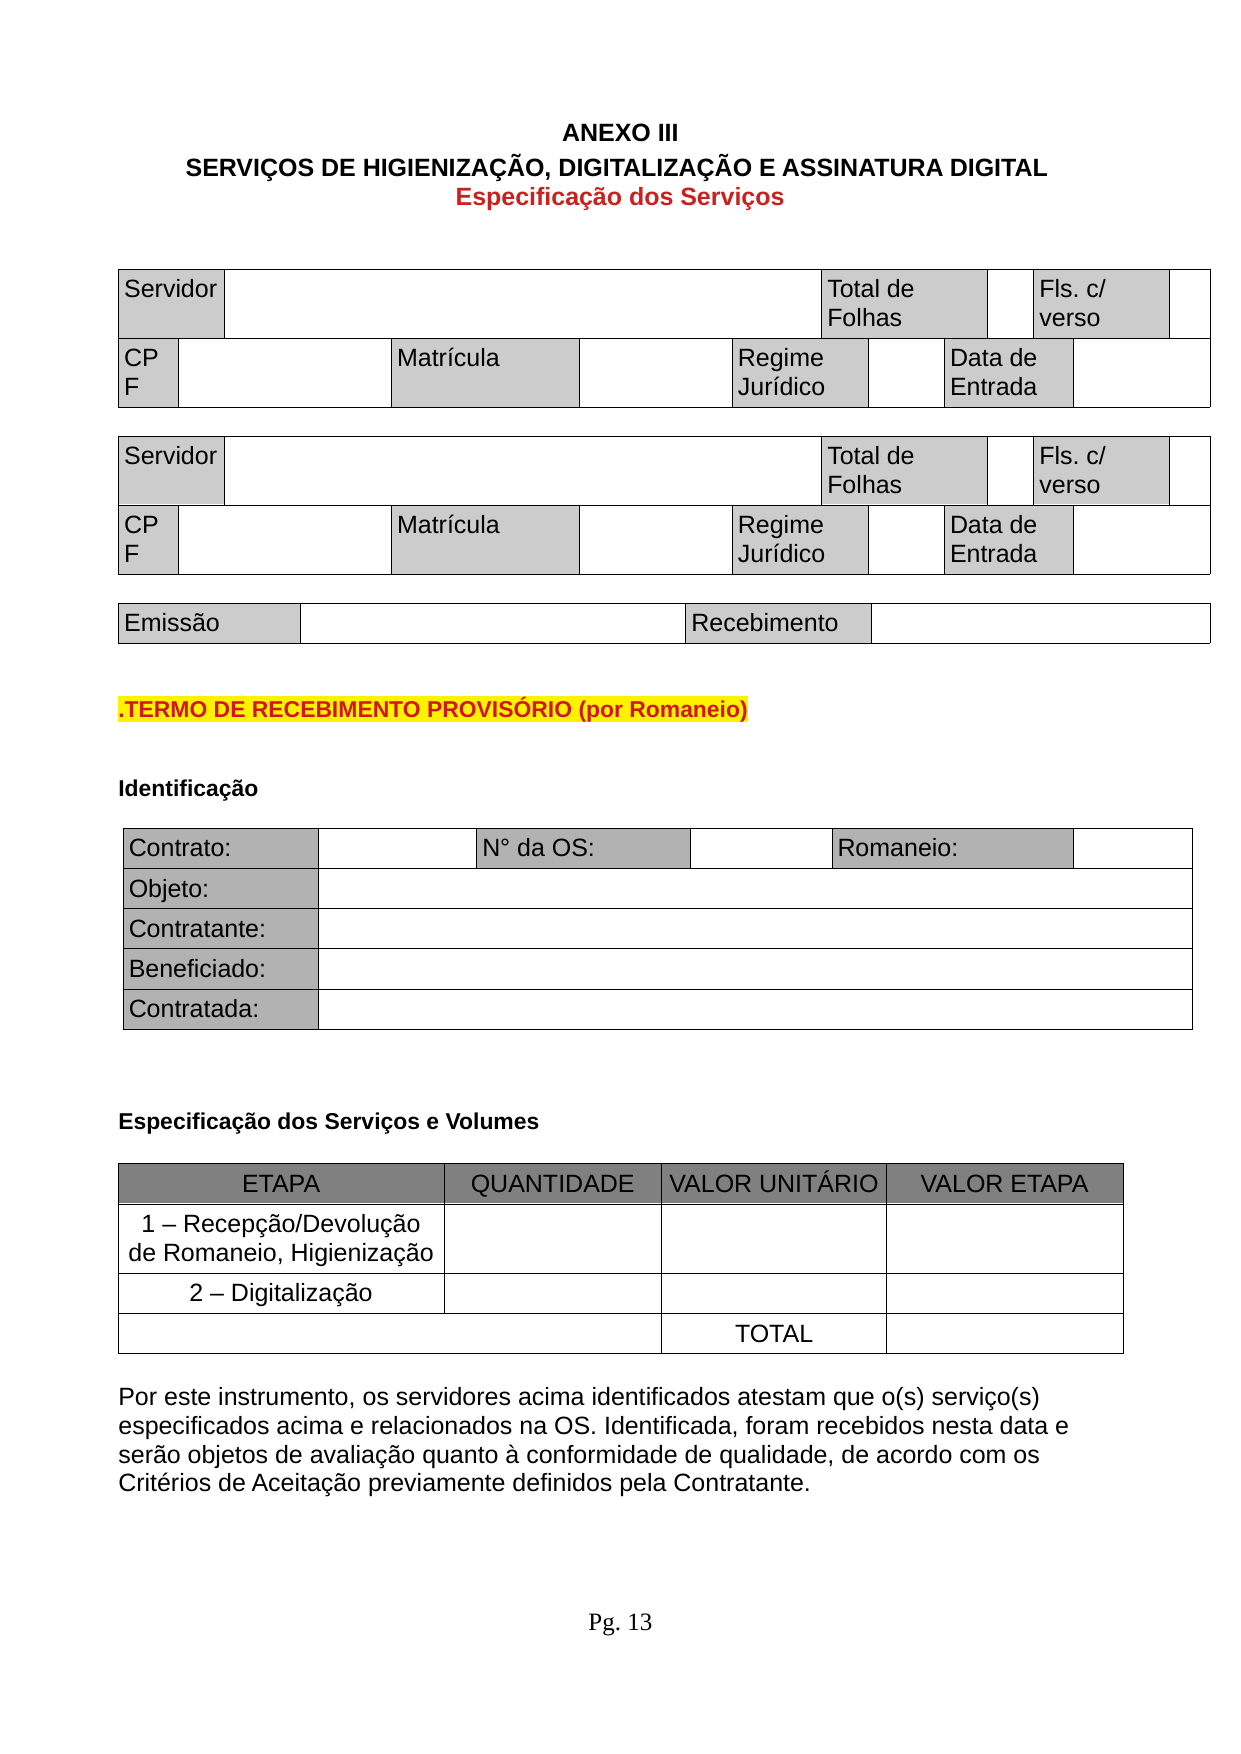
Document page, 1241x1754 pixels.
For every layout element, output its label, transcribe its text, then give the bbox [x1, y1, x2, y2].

table_cell Beneficiado: [124, 949, 318, 989]
table_cell Objeto: [124, 869, 318, 908]
table_header [225, 437, 821, 504]
table_cell Regime Jurídico [733, 506, 868, 574]
table_header Servidor [119, 270, 224, 338]
table_cell [1074, 339, 1210, 407]
table_header Fls. c/ verso [1034, 270, 1169, 338]
table_header Romaneio: [833, 829, 1073, 868]
table_cell [179, 339, 391, 407]
table_cell Matrícula [392, 506, 579, 574]
table_cell [662, 1205, 886, 1273]
table_cell [887, 1314, 1123, 1353]
table_header Contrato: [124, 829, 318, 868]
table_header [319, 829, 476, 868]
table_header [225, 270, 821, 338]
table_header [1170, 270, 1210, 338]
table_cell [887, 1274, 1123, 1313]
table_cell [319, 869, 1192, 908]
table_cell [319, 909, 1192, 948]
table_cell [580, 339, 732, 407]
table_cell [869, 339, 944, 407]
table_header Recebimento [686, 604, 871, 643]
table_cell Regime Jurídico [733, 339, 868, 407]
table_header VALOR UNITÁRIO [662, 1164, 886, 1203]
table_cell Matrícula [392, 339, 579, 407]
table_header QUANTIDADE [445, 1164, 661, 1203]
table_cell Contratante: [124, 909, 318, 948]
table_cell [445, 1274, 661, 1313]
table_cell Contratada: [124, 990, 318, 1029]
table_header N° da OS: [477, 829, 690, 868]
table_cell [445, 1205, 661, 1273]
table_header [1074, 829, 1192, 868]
table_header Fls. c/ verso [1034, 437, 1169, 504]
table_cell [319, 949, 1192, 989]
table_cell [887, 1205, 1123, 1273]
table_header [301, 604, 685, 643]
table_cell [1074, 506, 1210, 574]
table_cell 2 – Digitalização [119, 1274, 444, 1313]
table_header ETAPA [119, 1164, 444, 1203]
table_header [1170, 437, 1210, 504]
table_cell TOTAL [662, 1314, 886, 1353]
table_header [988, 437, 1033, 504]
table_cell Data de Entrada [945, 506, 1073, 574]
table_cell CPF [119, 506, 178, 574]
table_header [988, 270, 1033, 338]
table_cell [580, 506, 732, 574]
table_cell [869, 506, 944, 574]
text Por este instrumento, os servidores acima identificados atestam que o(s) serviço(s) especificados acima e relacionados na OS. Identificada, foram recebidos nesta data e serão objetos de avaliação quanto à conformidade de qualidade, de acordo com os Critérios de Aceitação previamente definidos pela Contratante. [118, 1382, 1122, 1497]
table_cell [119, 1314, 661, 1353]
table_header Emissão [119, 604, 300, 643]
text .TERMO DE RECEBIMENTO PROVISÓRIO (por Romaneio) [118, 696, 1122, 722]
text Especificação dos Serviços e Volumes [118, 1108, 1122, 1134]
table_header VALOR ETAPA [887, 1164, 1123, 1203]
table_cell 1 – Recepção/Devolução de Romaneio, Higienização [119, 1205, 444, 1273]
table_cell [319, 990, 1192, 1029]
text Identificação [118, 775, 1122, 801]
table_cell [179, 506, 391, 574]
table_cell Data de Entrada [945, 339, 1073, 407]
table_header Servidor [119, 437, 224, 504]
table_cell CPF [119, 339, 178, 407]
table_cell [662, 1274, 886, 1313]
table_header [691, 829, 832, 868]
table_header Total de Folhas [822, 270, 987, 338]
table_header Total de Folhas [822, 437, 987, 504]
table_header [872, 604, 1210, 643]
